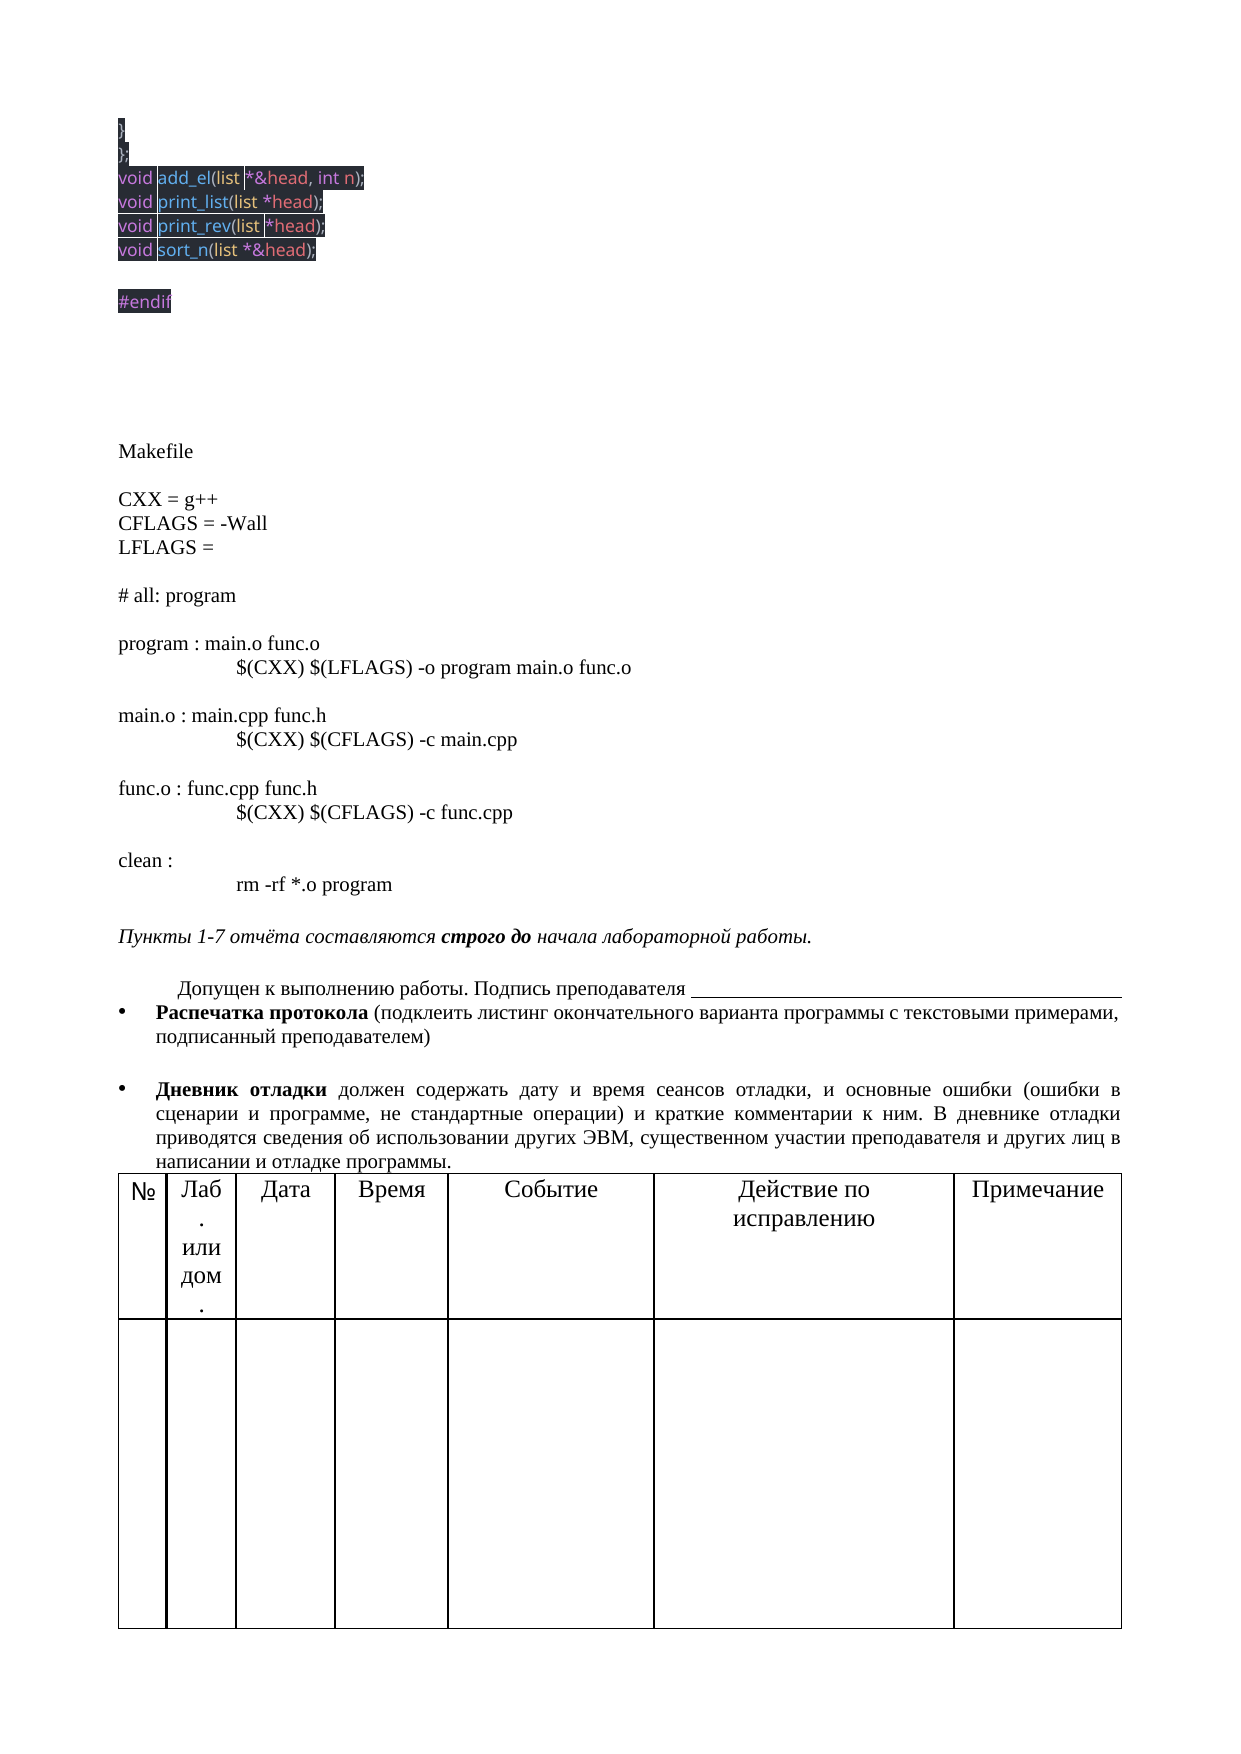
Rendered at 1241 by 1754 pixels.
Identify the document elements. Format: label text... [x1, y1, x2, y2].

text }; [118, 142, 1122, 166]
table_cell [336, 1320, 447, 1628]
text rm -rf *.o program [118, 872, 1122, 896]
text Пункты 1-7 отчёта составляются строго до начала лабораторной работы. [118, 924, 1122, 948]
table_header Лаб. или дом. [168, 1174, 235, 1318]
text #endif [118, 289, 1122, 313]
table_cell [168, 1320, 235, 1628]
text $(CXX) $(CFLAGS) -c main.cpp [118, 727, 1122, 751]
table_cell [655, 1320, 953, 1628]
table_header Примечание [955, 1174, 1121, 1318]
table_cell [449, 1320, 653, 1628]
text # all: program [118, 583, 1122, 607]
text Makefile [118, 439, 1122, 463]
list Дневник отладки должен содержать дату и время сеансов отладки, и основные ошибки (ошибки в сценарии и программе, не стандартные операции) и краткие комментарии к ним. В дневнике отладки приводятся сведения об использовании других ЭВМ, существенном участии преподавателя и других лиц в написании и отладке программы. [118, 1076, 1122, 1173]
text $(CXX) $(LFLAGS) -o program main.o func.o [118, 655, 1122, 679]
table_cell [237, 1320, 334, 1628]
table_header № [119, 1174, 165, 1318]
text } [118, 118, 1122, 142]
text CXX = g++ [118, 487, 1122, 511]
table_header Событие [449, 1174, 653, 1318]
text Допущен к выполнению работы. Подпись преподавателя [118, 976, 1122, 1000]
table_cell [955, 1320, 1121, 1628]
table_cell [119, 1320, 165, 1628]
text program : main.o func.o [118, 631, 1122, 655]
text void add_el(list *&head, int n); [118, 166, 1122, 190]
table_header Время [336, 1174, 447, 1318]
table_header Действие по исправлению [655, 1174, 953, 1318]
text void print_rev(list *head); [118, 213, 1122, 237]
text CFLAGS = -Wall [118, 511, 1122, 535]
text $(CXX) $(CFLAGS) -c func.cpp [118, 799, 1122, 824]
text func.o : func.cpp func.h [118, 776, 1122, 799]
text void print_list(list *head); [118, 190, 1122, 213]
text clean : [118, 848, 1122, 872]
table_header Дата [237, 1174, 334, 1318]
text main.o : main.cpp func.h [118, 703, 1122, 727]
list Распечатка протокола (подклеить листинг окончательного варианта программы с текстовыми примерами, подписанный преподавателем) [118, 1000, 1122, 1048]
text void sort_n(list *&head); [118, 237, 1122, 261]
text LFLAGS = [118, 535, 1122, 559]
